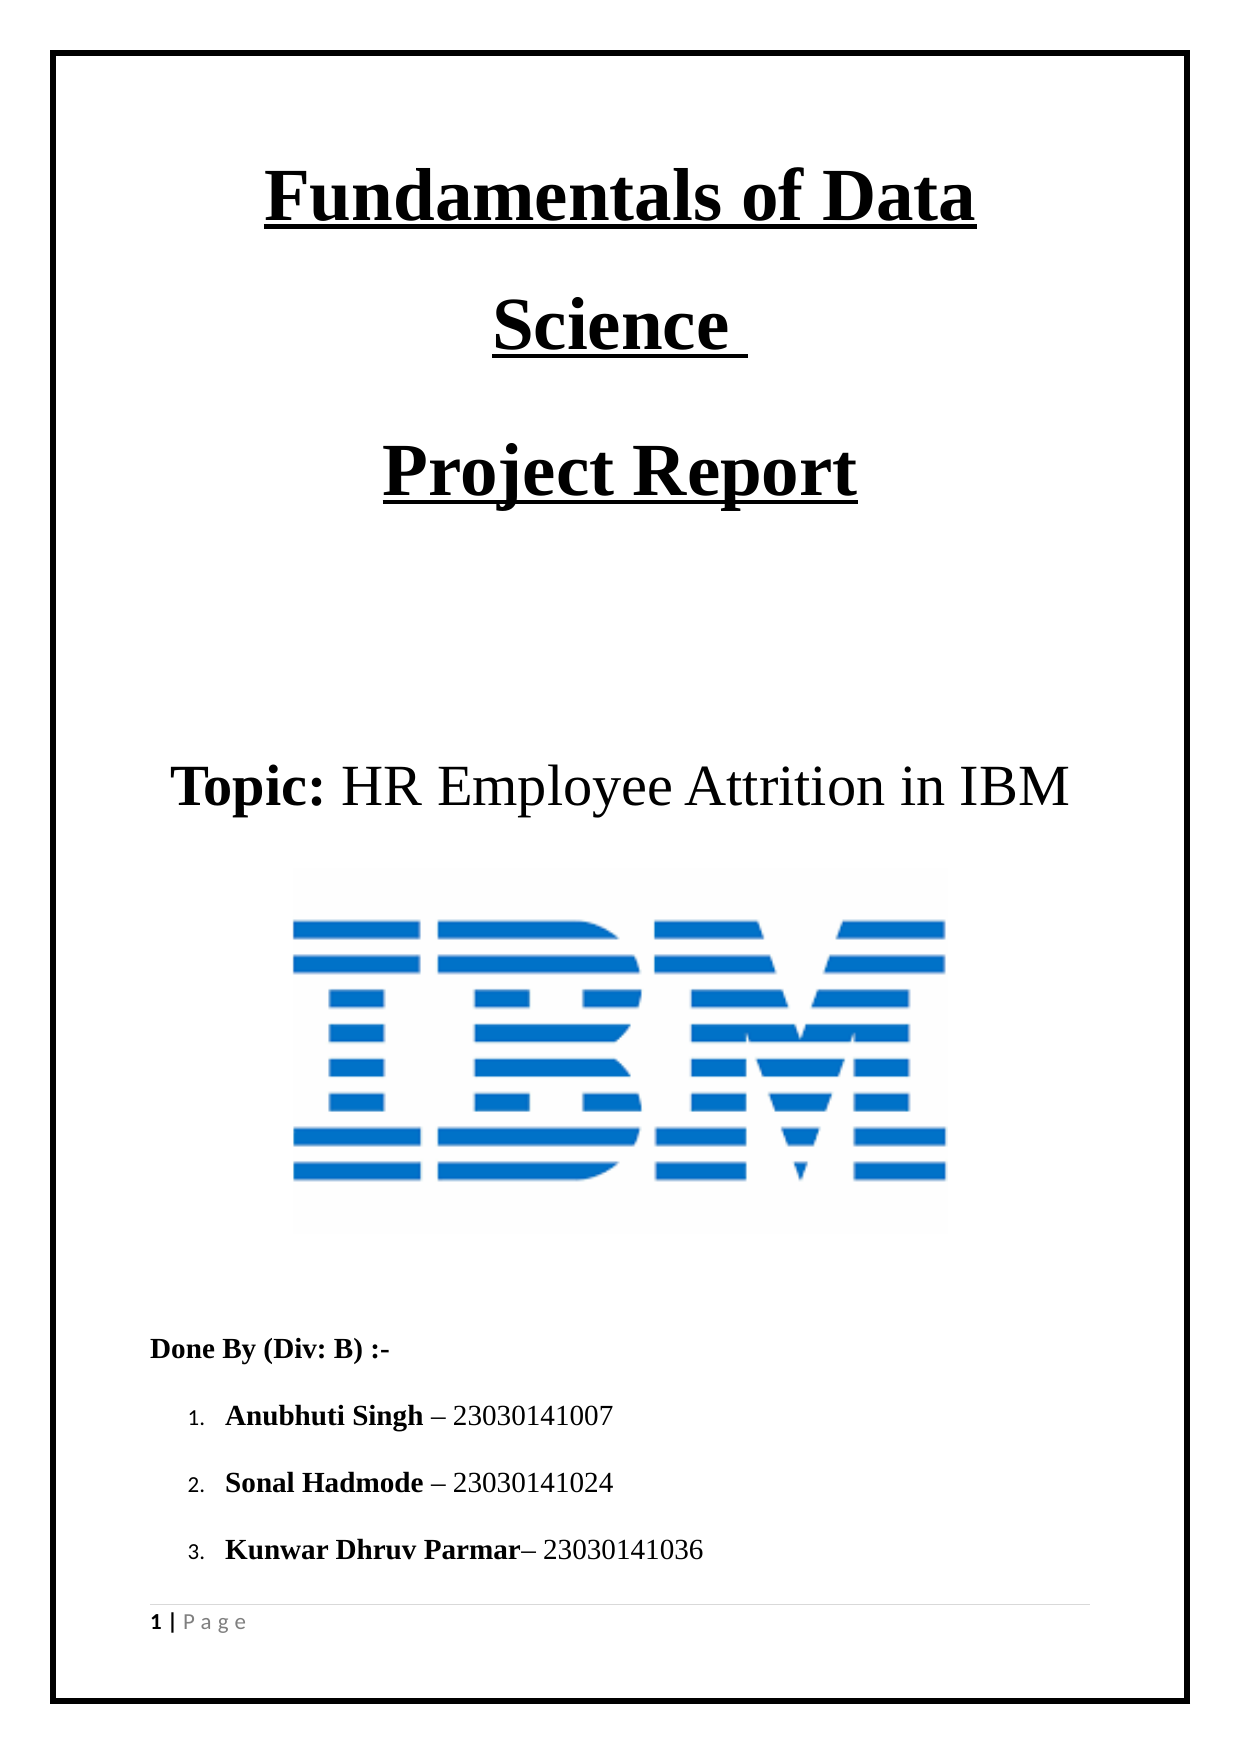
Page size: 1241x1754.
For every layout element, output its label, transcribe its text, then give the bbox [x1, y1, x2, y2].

text Topic: HR Employee Attrition in IBM [150, 751, 1090, 818]
text Fundamentals of Data Science [150, 150, 1090, 366]
text Project Report [150, 425, 1090, 512]
list Sonal Hadmode – 23030141024 [187, 1466, 1090, 1499]
list Anubhuti Singh – 23030141007 [187, 1398, 1090, 1432]
text Done By (Div: B) :- [150, 1332, 1090, 1365]
list Kunwar Dhruv Parmar– 23030141036 [187, 1532, 1090, 1566]
